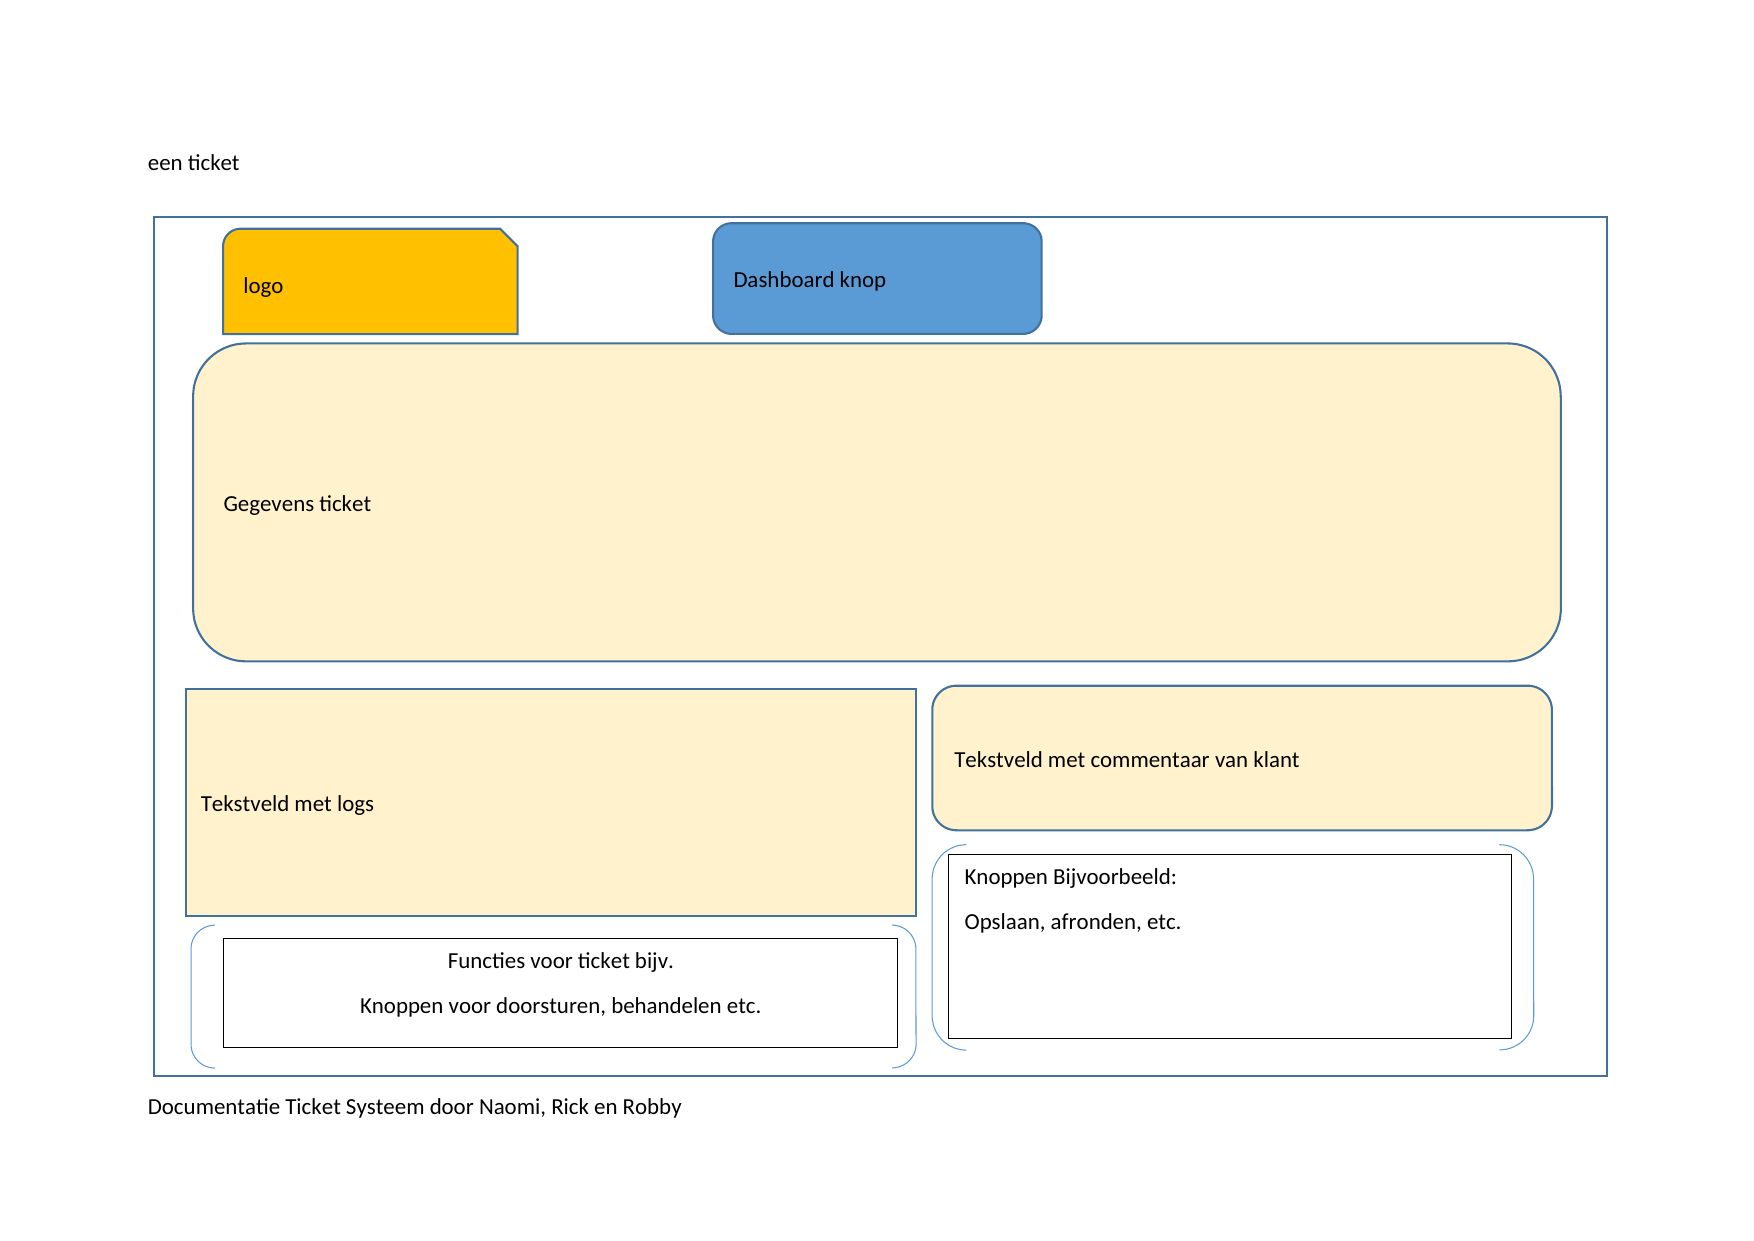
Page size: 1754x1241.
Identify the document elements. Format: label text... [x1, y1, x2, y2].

text een ticket [148, 148, 1606, 176]
text Knoppen Bijvoorbeeld: [964, 862, 1496, 890]
text Opslaan, afronden, etc. [964, 907, 1496, 935]
text Functies voor ticket bijv. [239, 946, 882, 974]
text Knoppen voor doorsturen, behandelen etc. [239, 991, 882, 1019]
